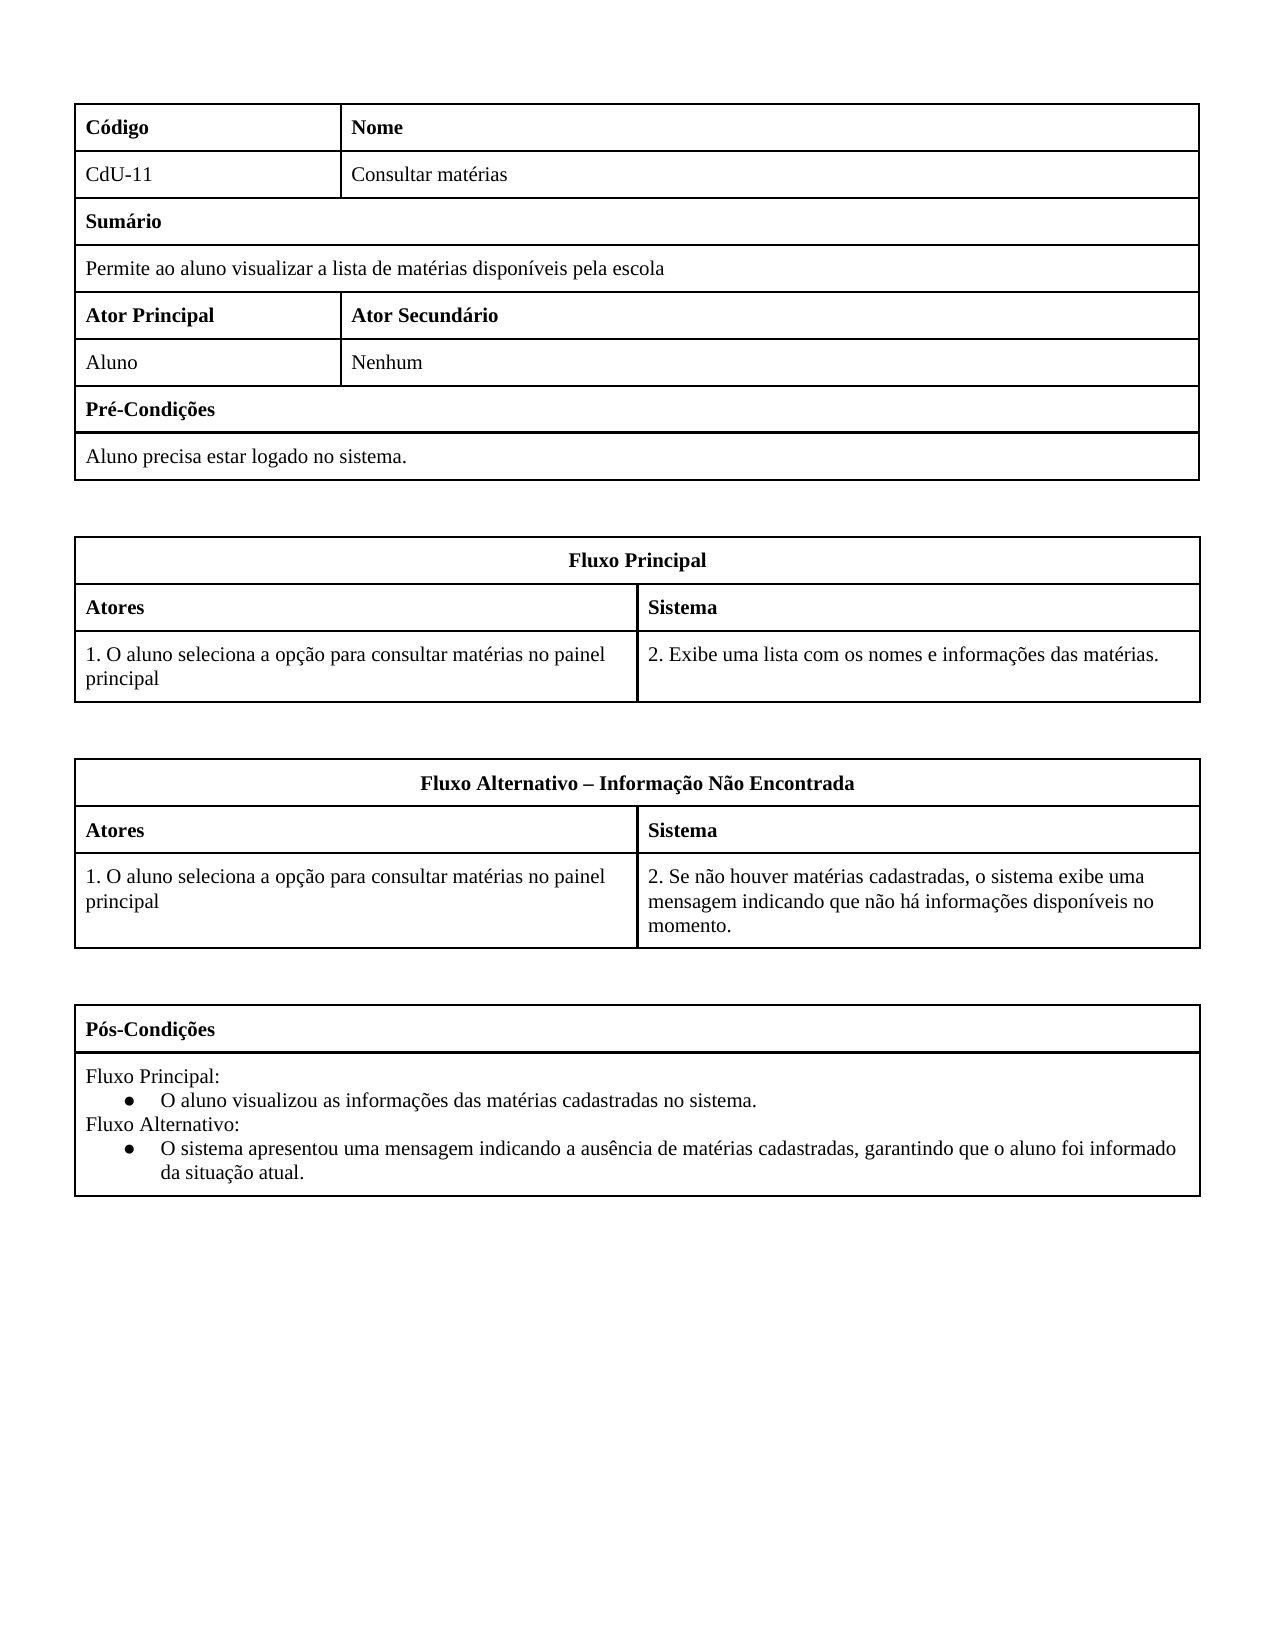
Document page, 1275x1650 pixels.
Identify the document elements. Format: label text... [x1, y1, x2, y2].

table_header Pós-Condições [76, 1006, 1199, 1051]
table_cell Ator Secundário [342, 293, 1198, 337]
table_cell Atores [76, 807, 636, 852]
table_header Fluxo Alternativo – Informação Não Encontrada [76, 760, 1199, 805]
table_cell Nenhum [342, 340, 1198, 384]
table_cell Sistema [639, 807, 1199, 852]
table_cell Aluno [76, 340, 340, 384]
table_cell Permite ao aluno visualizar a lista de matérias disponíveis pela escola [76, 246, 1198, 291]
table_cell Fluxo Principal: O aluno visualizou as informações das matérias cadastradas no sistema. Fluxo Alternativo: O sistema apresentou uma mensagem indicando a ausência de matérias cadastradas, garantindo que o aluno foi informado da situação atual. [76, 1054, 1199, 1194]
table_cell 1. O aluno seleciona a opção para consultar matérias no painel principal [76, 854, 636, 947]
table_header Fluxo Principal [76, 538, 1199, 583]
table_cell Ator Principal [76, 293, 340, 337]
table_header Código [76, 105, 340, 149]
table_cell 2. Se não houver matérias cadastradas, o sistema exibe uma mensagem indicando que não há informações disponíveis no momento. [639, 854, 1199, 947]
table_cell Aluno precisa estar logado no sistema. [76, 434, 1198, 478]
table_cell Sistema [639, 585, 1199, 630]
table_cell Sumário [76, 199, 1198, 243]
table_cell 2. Exibe uma lista com os nomes e informações das matérias. [639, 632, 1199, 701]
table_header Nome [342, 105, 1198, 149]
table_cell Atores [76, 585, 636, 630]
table_cell Consultar matérias [342, 152, 1198, 197]
table_cell Pré-Condições [76, 387, 1198, 431]
table_cell CdU-11 [76, 152, 340, 197]
table_cell 1. O aluno seleciona a opção para consultar matérias no painel principal [76, 632, 636, 701]
